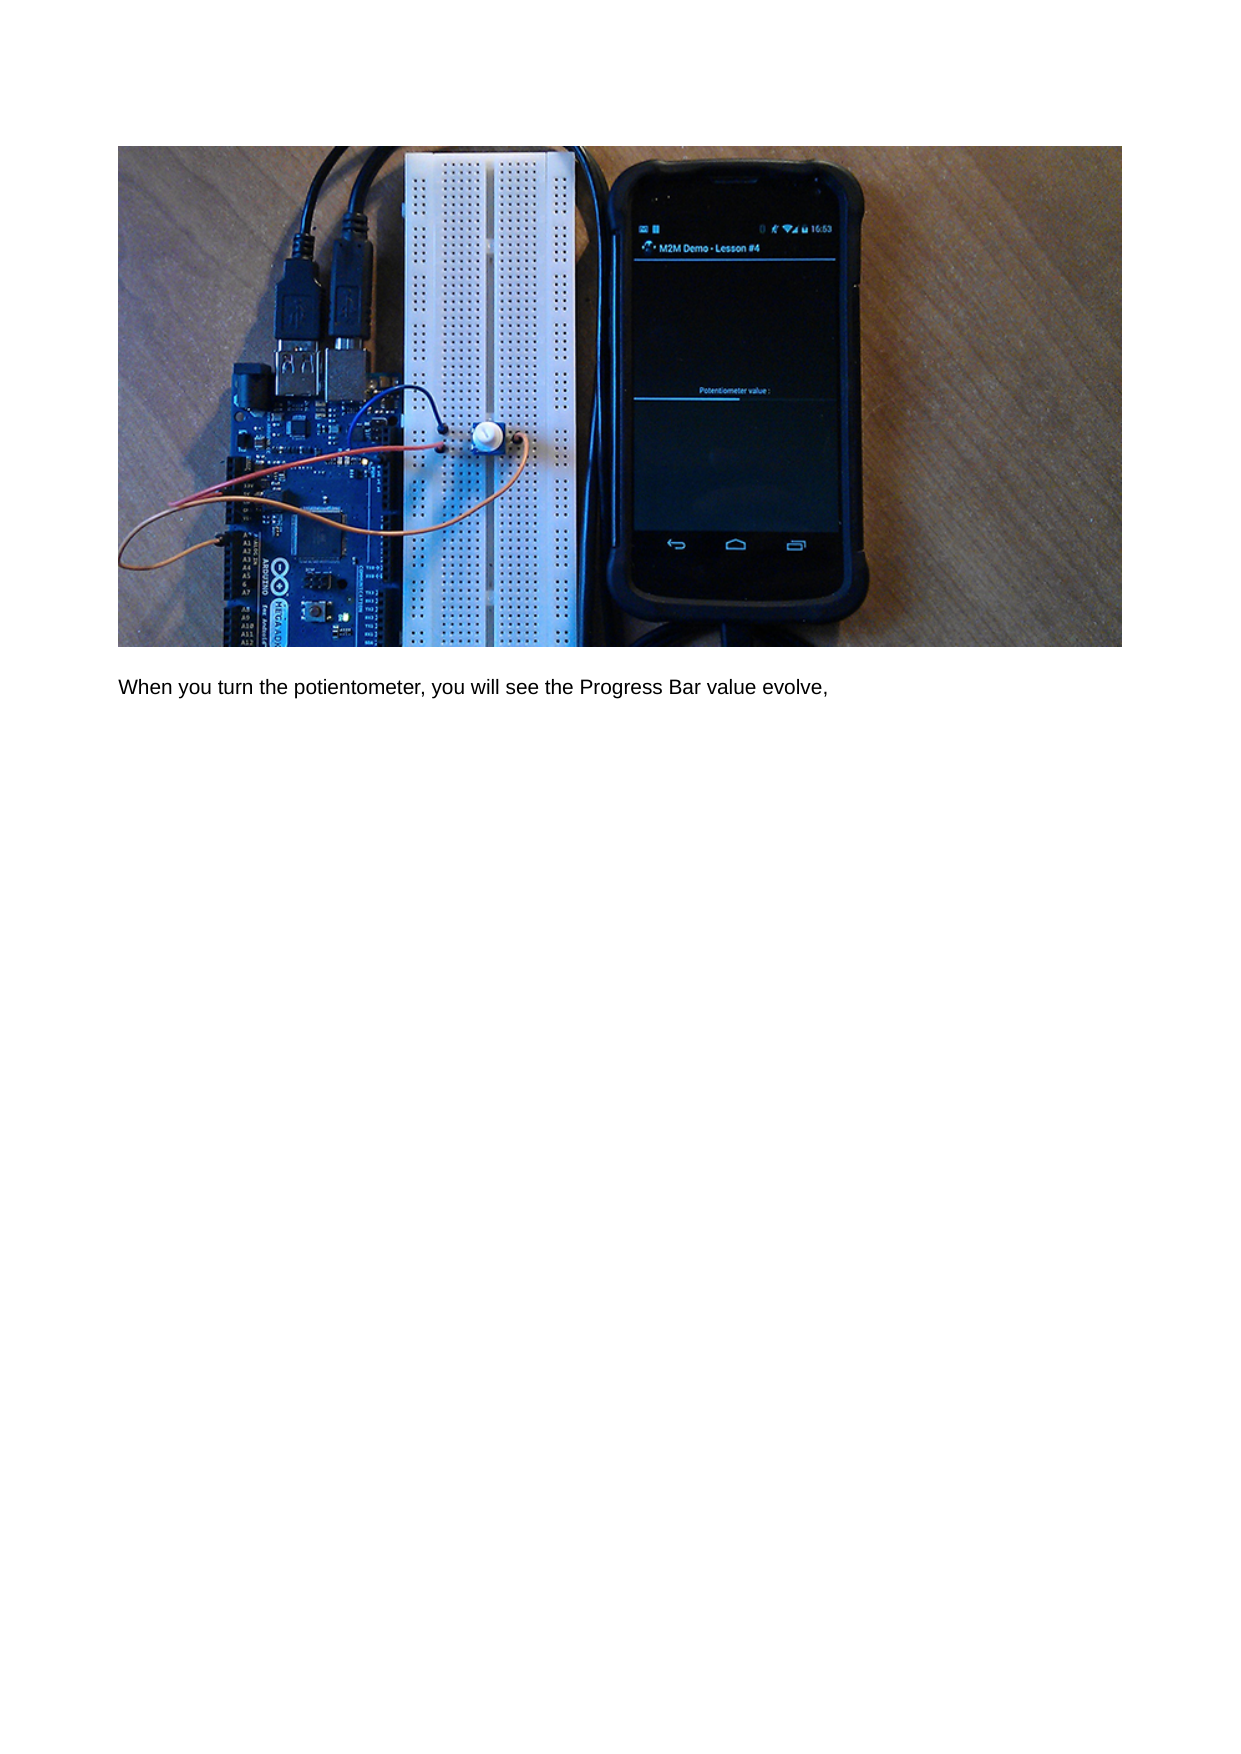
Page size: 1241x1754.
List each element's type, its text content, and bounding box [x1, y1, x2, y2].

text When you turn the potientometer, you will see the Progress Bar value evolve, [118, 675, 1122, 699]
